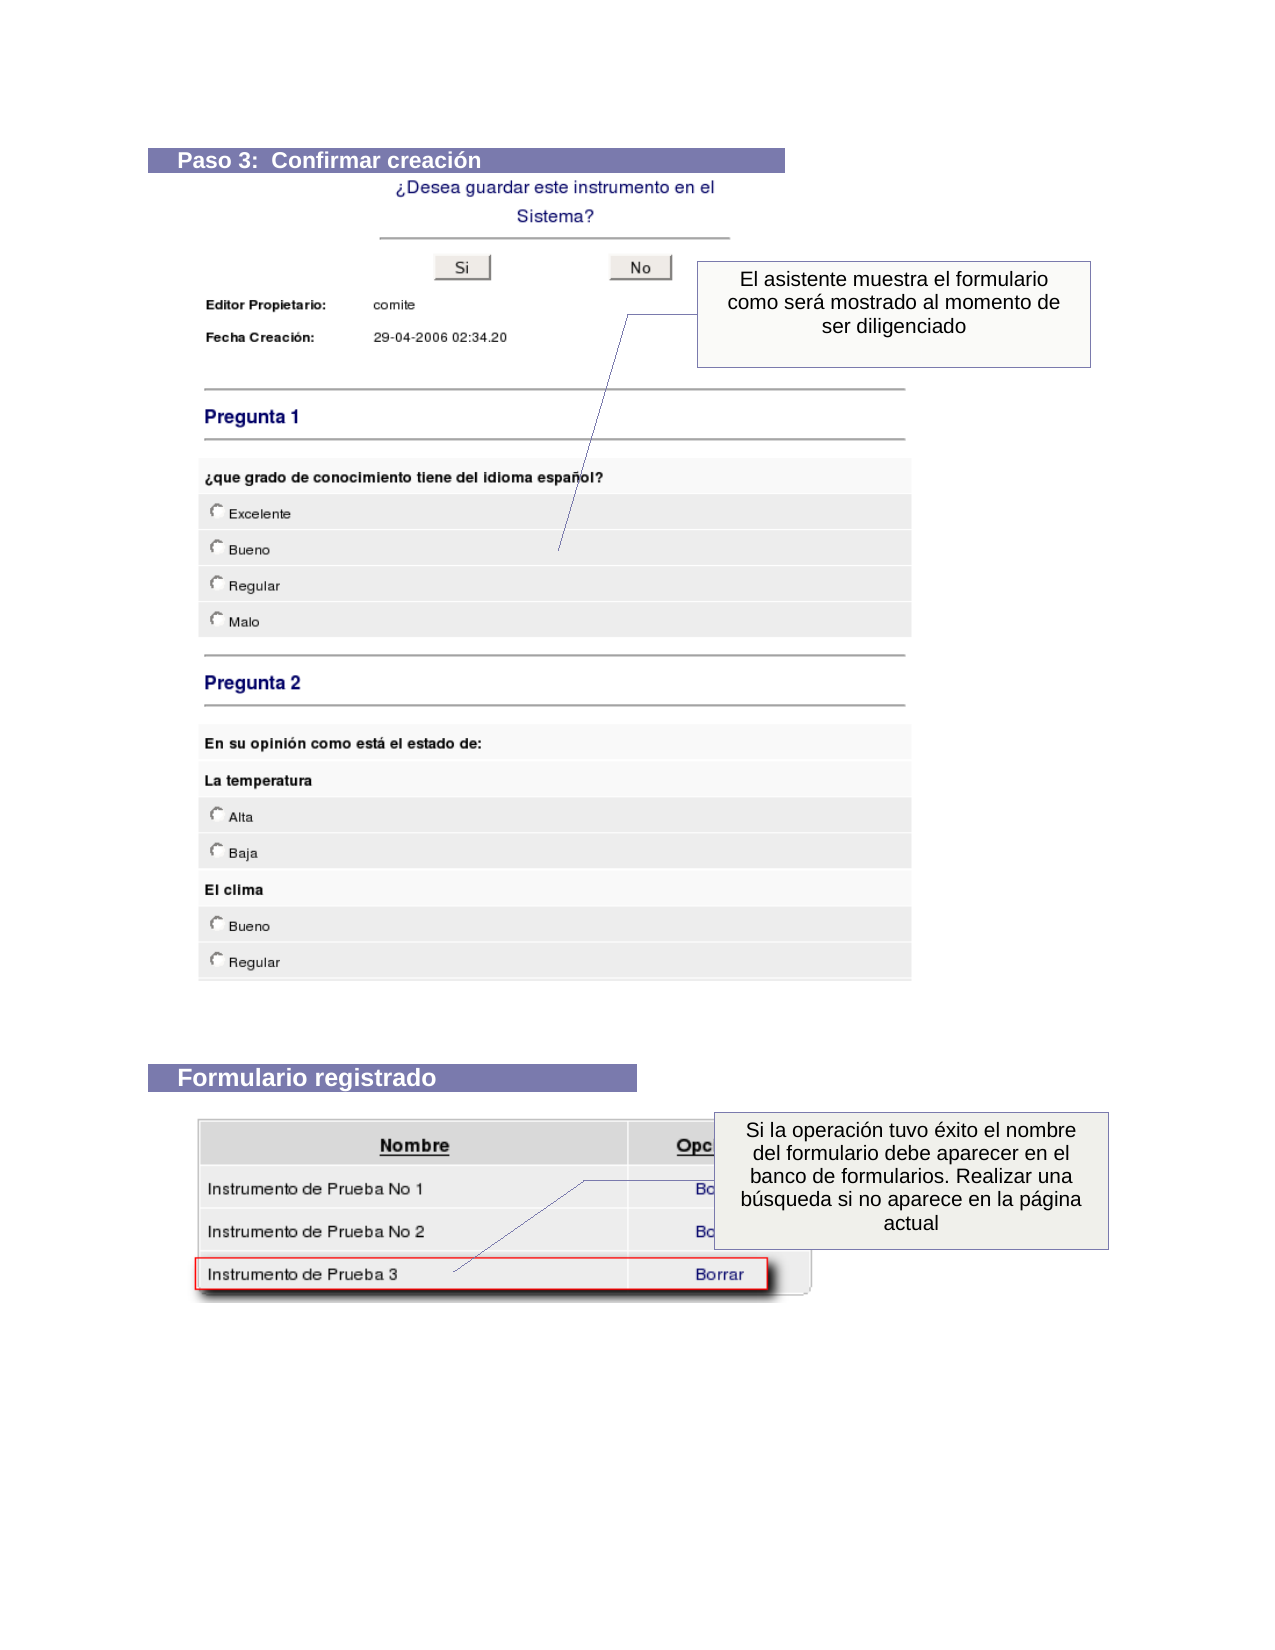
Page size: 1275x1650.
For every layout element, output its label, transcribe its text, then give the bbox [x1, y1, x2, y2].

table_header Paso 3: Confirmar creación [148, 148, 785, 173]
table_header [638, 1064, 1127, 1092]
picture [187, 178, 922, 981]
table_cell [148, 173, 1127, 1036]
picture [185, 1112, 818, 1303]
table_header Formulario registrado [148, 1064, 637, 1092]
table_cell [148, 1092, 1127, 1328]
table_header [785, 148, 1127, 173]
